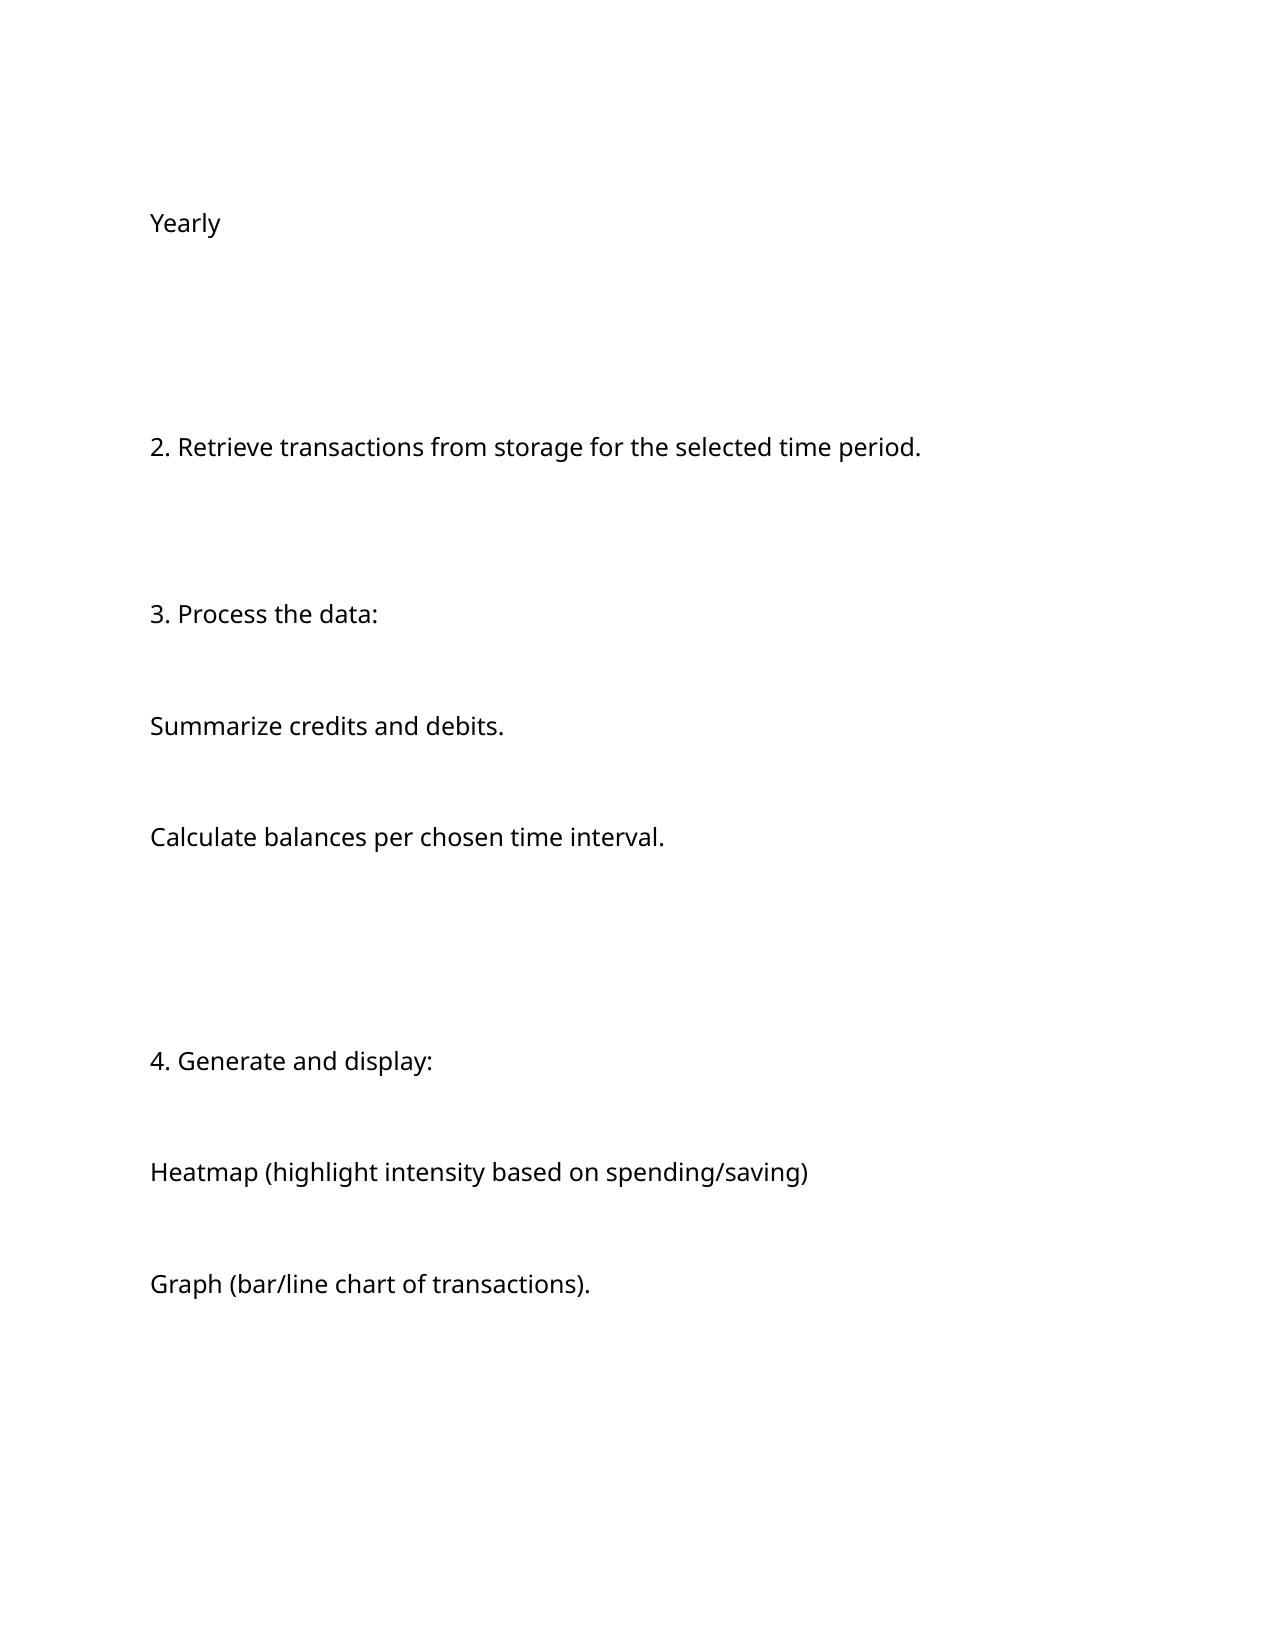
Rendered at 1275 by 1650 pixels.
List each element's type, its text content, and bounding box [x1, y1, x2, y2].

text 4. Generate and display: [150, 1043, 1125, 1077]
text Calculate balances per chosen time interval. [150, 820, 1125, 854]
text Summarize credits and debits. [150, 708, 1125, 742]
text Heatmap (highlight intensity based on spending/saving) [150, 1155, 1125, 1189]
text 2. Retrieve transactions from storage for the selected time period. [150, 429, 1125, 463]
text Yearly [150, 206, 1125, 240]
text Graph (bar/line chart of transactions). [150, 1267, 1125, 1301]
text 3. Process the data: [150, 597, 1125, 631]
